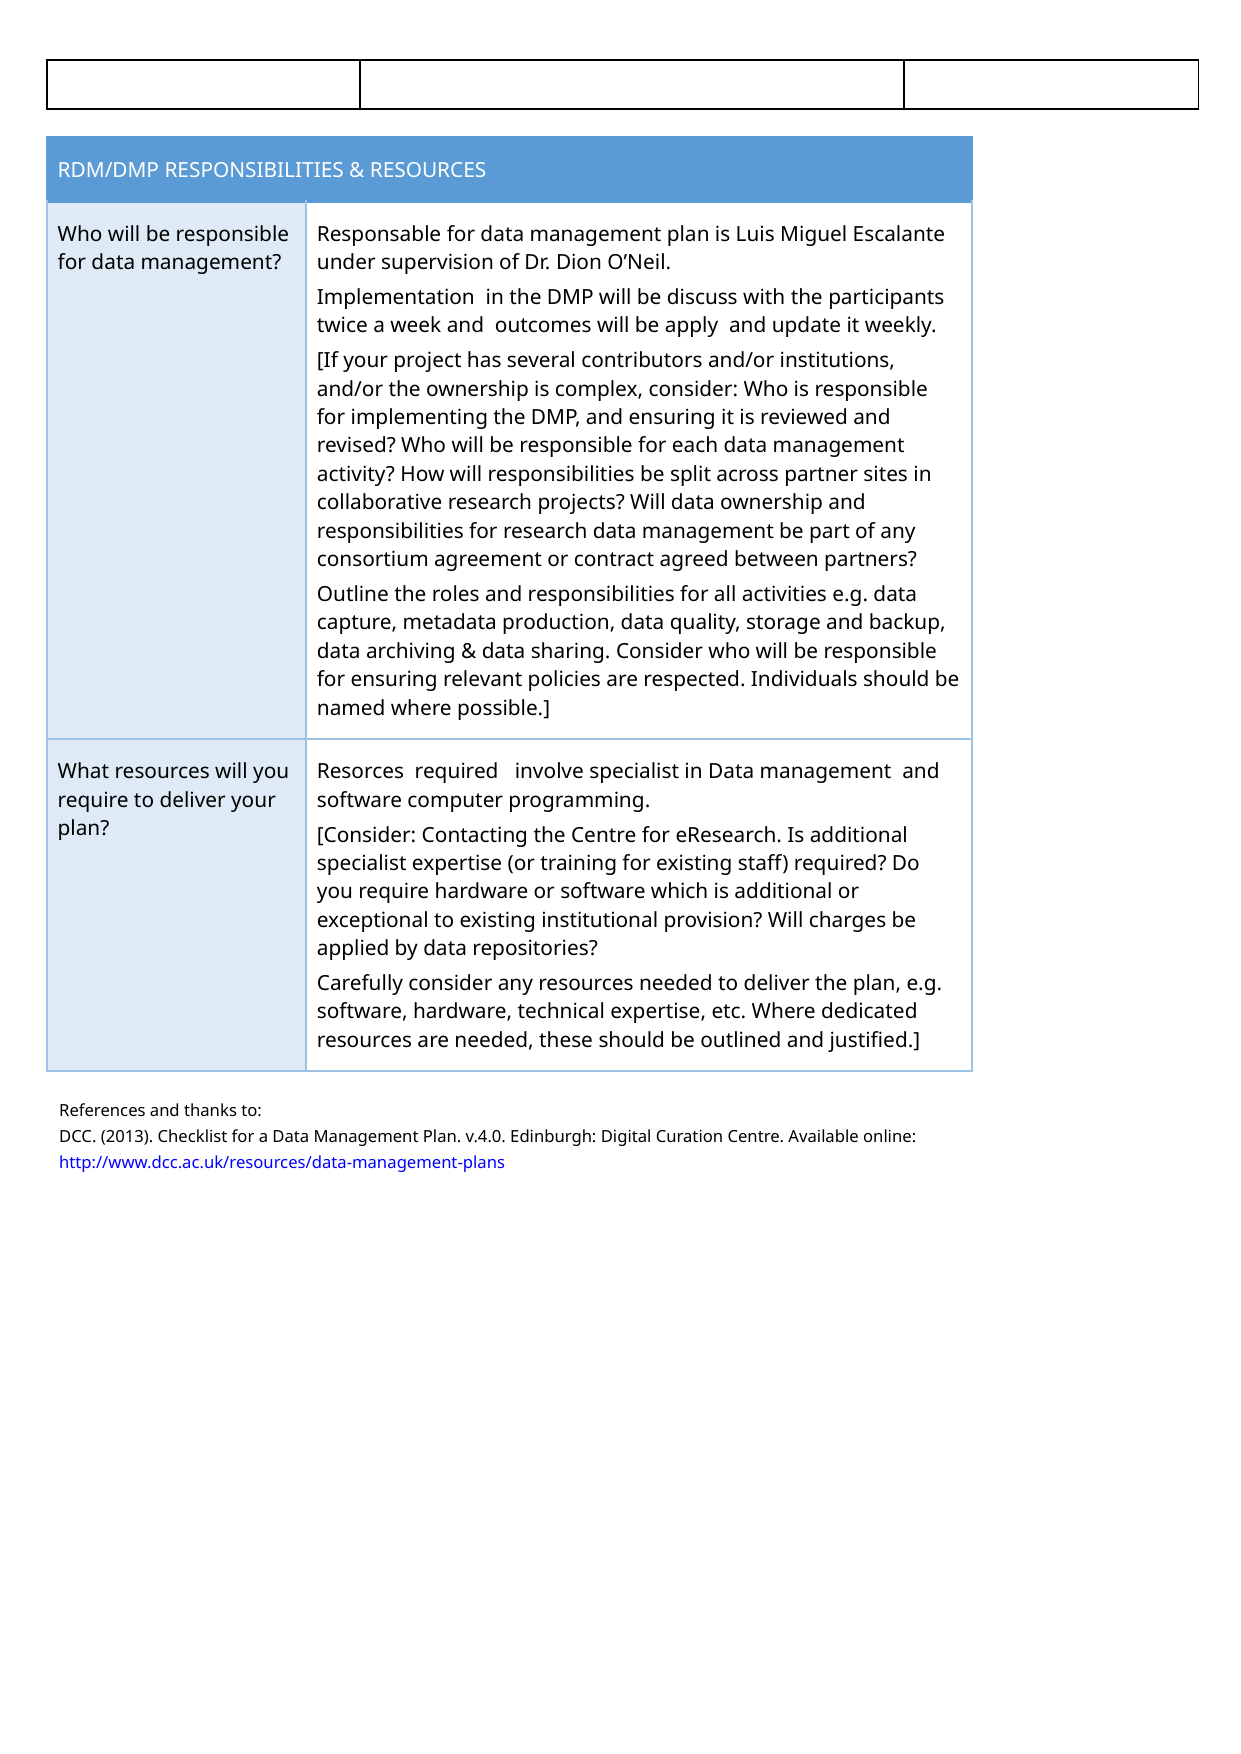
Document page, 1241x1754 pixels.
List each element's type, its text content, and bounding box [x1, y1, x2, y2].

text DCC. (2013). Checklist for a Data Management Plan. v.4.0. Edinburgh: Digital Curation Centre. Available online: http://www.dcc.ac.uk/resources/data-management-plans [59, 1125, 1211, 1174]
table_cell [361, 61, 903, 108]
table_cell Responsable for data management plan is Luis Miguel Escalante under supervision of Dr. Dion O’Neil. Implementation in the DMP will be discuss with the participants twice a week and outcomes will be apply and update it weekly. [If your project has several contributors and/or institutions, and/or the ownership is complex, consider: Who is responsible for implementing the DMP, and ensuring it is reviewed and revised? Who will be responsible for each data management activity? How will responsibilities be split across partner sites in collaborative research projects? Will data ownership and responsibilities for research data management be part of any consortium agreement or contract agreed between partners? Outline the roles and responsibilities for all activities e.g. data capture, metadata production, data quality, storage and backup, data archiving & data sharing. Consider who will be responsible for ensuring relevant policies are respected. Individuals should be named where possible.] [307, 203, 971, 738]
table_cell [905, 61, 1198, 108]
table_cell Who will be responsible for data management? [48, 203, 305, 738]
table_header RDM/DMP RESPONSIBILITIES & RESOURCES [48, 139, 971, 200]
table_cell [48, 61, 359, 108]
text References and thanks to: [59, 1099, 1211, 1122]
table_cell Resorces required involve specialist in Data management and software computer programming. [Consider: Contacting the Centre for eResearch. Is additional specialist expertise (or training for existing staff) required? Do you require hardware or software which is additional or exceptional to existing institutional provision? Will charges be applied by data repositories? Carefully consider any resources needed to deliver the plan, e.g. software, hardware, technical expertise, etc. Where dedicated resources are needed, these should be outlined and justified.] [307, 740, 971, 1070]
table_cell What resources will you require to deliver your plan? [48, 740, 305, 1070]
